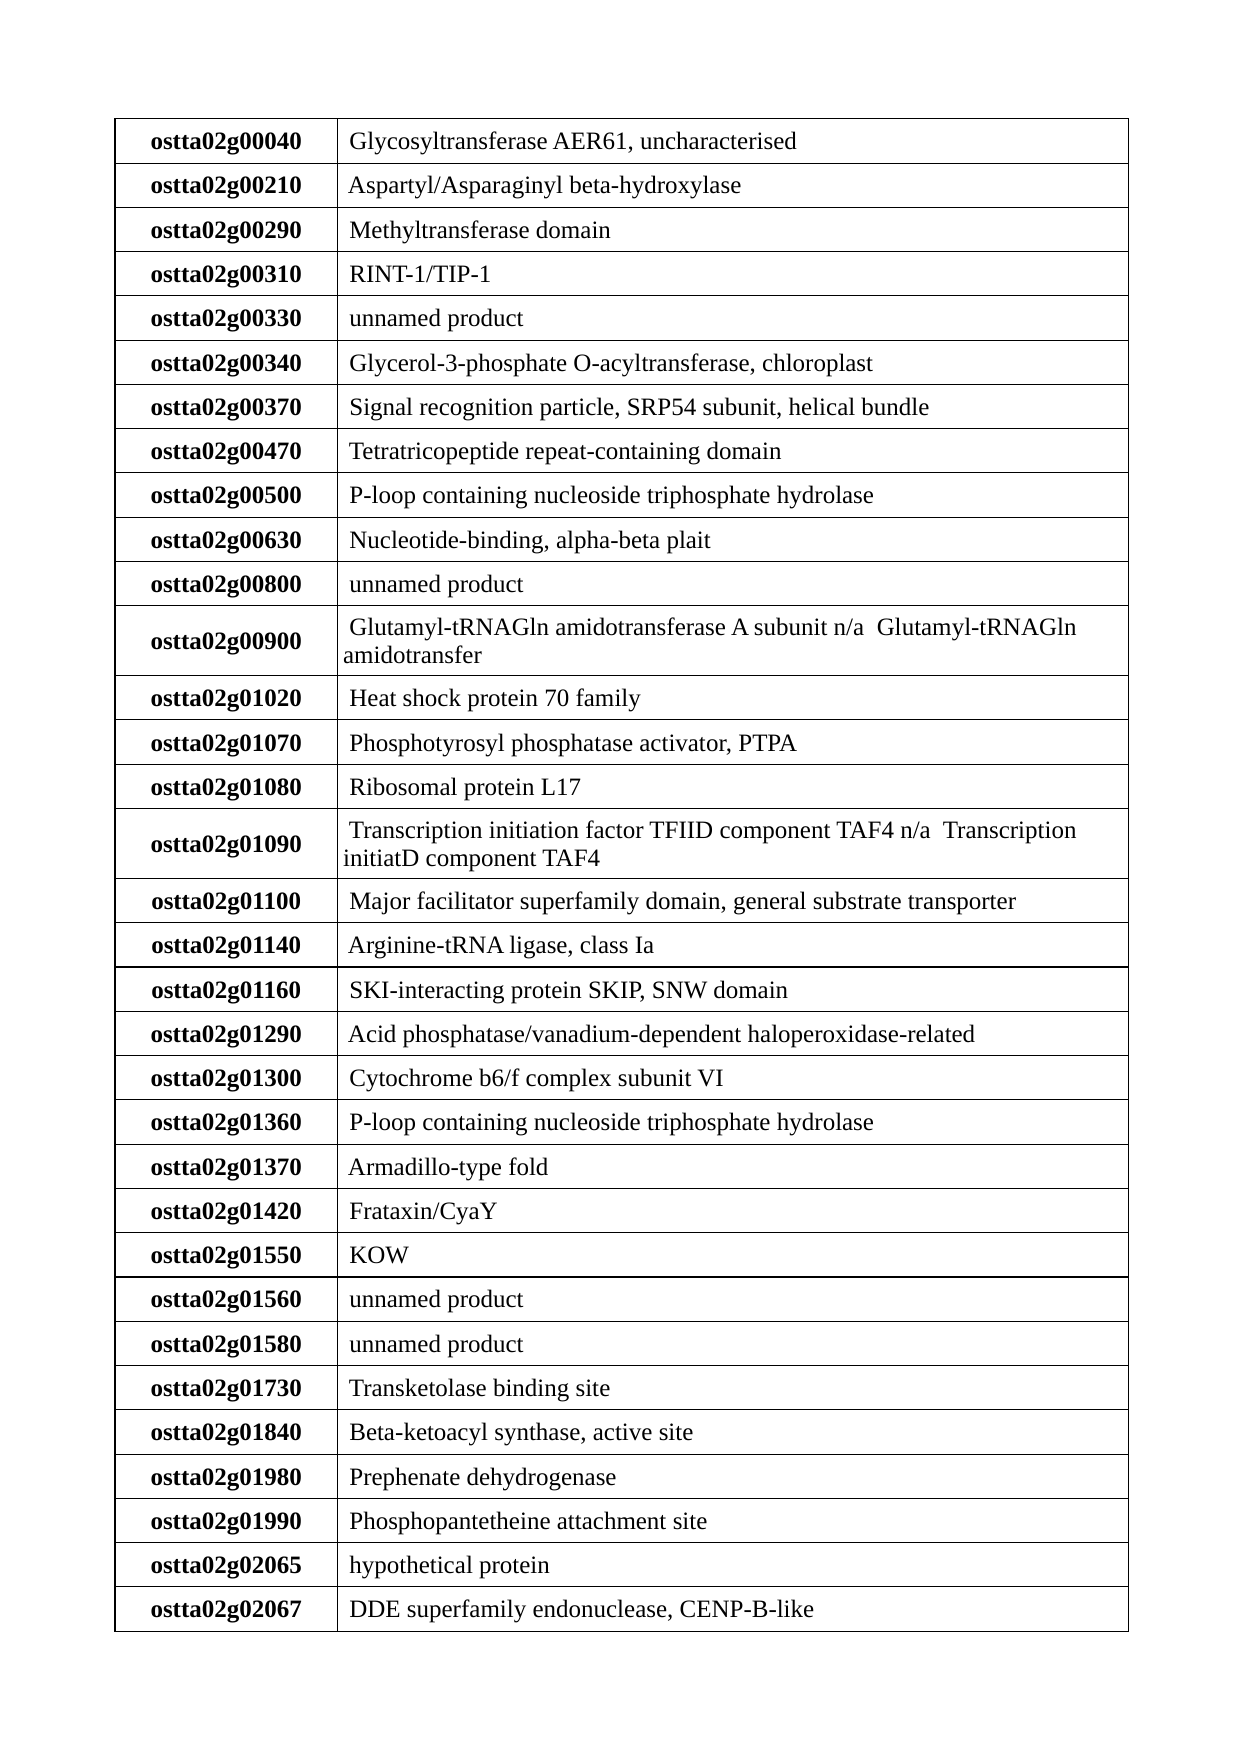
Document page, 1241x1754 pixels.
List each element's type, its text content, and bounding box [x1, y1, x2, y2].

table_cell ostta02g01020 [116, 676, 337, 719]
table_cell [1129, 1498, 1240, 1542]
table_cell [1129, 118, 1240, 162]
table_cell Arginine-tRNA ligase, class Ia [338, 923, 1128, 966]
table_cell Prephenate dehydrogenase [338, 1455, 1128, 1498]
table_cell ostta02g01070 [116, 720, 337, 764]
table_cell Ribosomal protein L17 [338, 765, 1128, 808]
table_cell ostta02g01730 [116, 1366, 337, 1409]
table_cell Heat shock protein 70 family [338, 676, 1128, 719]
table_cell SKI-interacting protein SKIP, SNW domain [338, 968, 1128, 1011]
table_cell [1129, 561, 1240, 605]
table_cell ostta02g01080 [116, 765, 337, 808]
table_cell [1129, 808, 1240, 878]
table_cell unnamed product [338, 1278, 1128, 1321]
table_cell Methyltransferase domain [338, 208, 1128, 251]
table_cell ostta02g00470 [116, 429, 337, 472]
table_cell unnamed product [338, 562, 1128, 605]
table_cell [1129, 966, 1240, 1011]
table_cell Phosphopantetheine attachment site [338, 1499, 1128, 1542]
table_cell [1129, 878, 1240, 922]
table_cell [1129, 922, 1240, 966]
table_cell Glycosyltransferase AER61, uncharacterised [338, 119, 1128, 162]
table_cell [1129, 1409, 1240, 1453]
table_cell Cytochrome b6/f complex subunit VI [338, 1056, 1128, 1099]
table_cell ostta02g01140 [116, 923, 337, 966]
table_cell ostta02g00630 [116, 518, 337, 561]
table_cell [1129, 295, 1240, 339]
table_cell P-loop containing nucleoside triphosphate hydrolase [338, 1100, 1128, 1143]
table_cell [1129, 1321, 1240, 1365]
table_cell ostta02g00900 [116, 606, 337, 675]
table_cell ostta02g01550 [116, 1233, 337, 1276]
table_cell ostta02g01560 [116, 1278, 337, 1321]
table_cell ostta02g00210 [116, 164, 337, 207]
table_cell ostta02g00040 [116, 119, 337, 162]
table_cell ostta02g01160 [116, 968, 337, 1011]
table_cell Aspartyl/Asparaginyl beta-hydroxylase [338, 164, 1128, 207]
table_cell Glycerol-3-phosphate O-acyltransferase, chloroplast [338, 341, 1128, 384]
table_cell KOW [338, 1233, 1128, 1276]
table_cell [1129, 1055, 1240, 1099]
table_cell Nucleotide-binding, alpha-beta plait [338, 518, 1128, 561]
table_cell [1129, 1144, 1240, 1188]
table_cell Transcription initiation factor TFIID component TAF4 n/a Transcription initiatD component TAF4 [338, 809, 1128, 878]
table_cell Major facilitator superfamily domain, general substrate transporter [338, 879, 1128, 922]
table_cell Tetratricopeptide repeat-containing domain [338, 429, 1128, 472]
table_cell [1129, 764, 1240, 808]
table_cell [1129, 1586, 1240, 1631]
table_cell Transketolase binding site [338, 1366, 1128, 1409]
table_cell Beta-ketoacyl synthase, active site [338, 1410, 1128, 1453]
table_cell [1129, 1365, 1240, 1409]
table_cell ostta02g00370 [116, 385, 337, 428]
table_cell ostta02g00330 [116, 296, 337, 339]
table_cell [1129, 1542, 1240, 1586]
table_cell [1129, 163, 1240, 207]
table_cell [1129, 605, 1240, 675]
table_cell ostta02g01580 [116, 1322, 337, 1365]
table_cell RINT-1/TIP-1 [338, 252, 1128, 295]
table_cell unnamed product [338, 296, 1128, 339]
table_cell ostta02g01360 [116, 1100, 337, 1143]
table_cell [1129, 384, 1240, 428]
table_cell ostta02g02067 [116, 1587, 337, 1631]
table_cell ostta02g01990 [116, 1499, 337, 1542]
table_cell [1129, 340, 1240, 384]
table_cell Glutamyl-tRNAGln amidotransferase A subunit n/a Glutamyl-tRNAGln amidotransfer [338, 606, 1128, 675]
table_cell ostta02g01100 [116, 879, 337, 922]
table_cell ostta02g01090 [116, 809, 337, 878]
table_cell [1129, 675, 1240, 719]
table_cell [1129, 251, 1240, 295]
table_cell ostta02g00310 [116, 252, 337, 295]
table_cell ostta02g00500 [116, 473, 337, 517]
table_cell P-loop containing nucleoside triphosphate hydrolase [338, 473, 1128, 517]
table_cell ostta02g01840 [116, 1410, 337, 1453]
table_cell ostta02g01290 [116, 1012, 337, 1055]
table_cell ostta02g01980 [116, 1455, 337, 1498]
table_cell [1129, 428, 1240, 472]
table_cell [1129, 472, 1240, 517]
table_cell [1129, 1454, 1240, 1498]
table_cell ostta02g01300 [116, 1056, 337, 1099]
table_cell [1129, 719, 1240, 764]
table_cell Signal recognition particle, SRP54 subunit, helical bundle [338, 385, 1128, 428]
table_cell ostta02g01420 [116, 1189, 337, 1232]
table_cell [1129, 1232, 1240, 1276]
table_cell hypothetical protein [338, 1543, 1128, 1586]
table_cell ostta02g02065 [116, 1543, 337, 1586]
table_cell ostta02g00290 [116, 208, 337, 251]
table_cell ostta02g00800 [116, 562, 337, 605]
table_cell [1129, 1099, 1240, 1143]
table_cell Frataxin/CyaY [338, 1189, 1128, 1232]
table_cell [1129, 207, 1240, 251]
table_cell [1129, 517, 1240, 561]
table_cell Phosphotyrosyl phosphatase activator, PTPA [338, 720, 1128, 764]
table_cell [1129, 1188, 1240, 1232]
table_cell ostta02g01370 [116, 1145, 337, 1188]
table_cell Acid phosphatase/vanadium-dependent haloperoxidase-related [338, 1012, 1128, 1055]
table_cell Armadillo-type fold [338, 1145, 1128, 1188]
table_cell DDE superfamily endonuclease, CENP-B-like [338, 1587, 1128, 1631]
table_cell [1129, 1276, 1240, 1321]
table_cell ostta02g00340 [116, 341, 337, 384]
table_cell [1129, 1011, 1240, 1055]
table_cell unnamed product [338, 1322, 1128, 1365]
